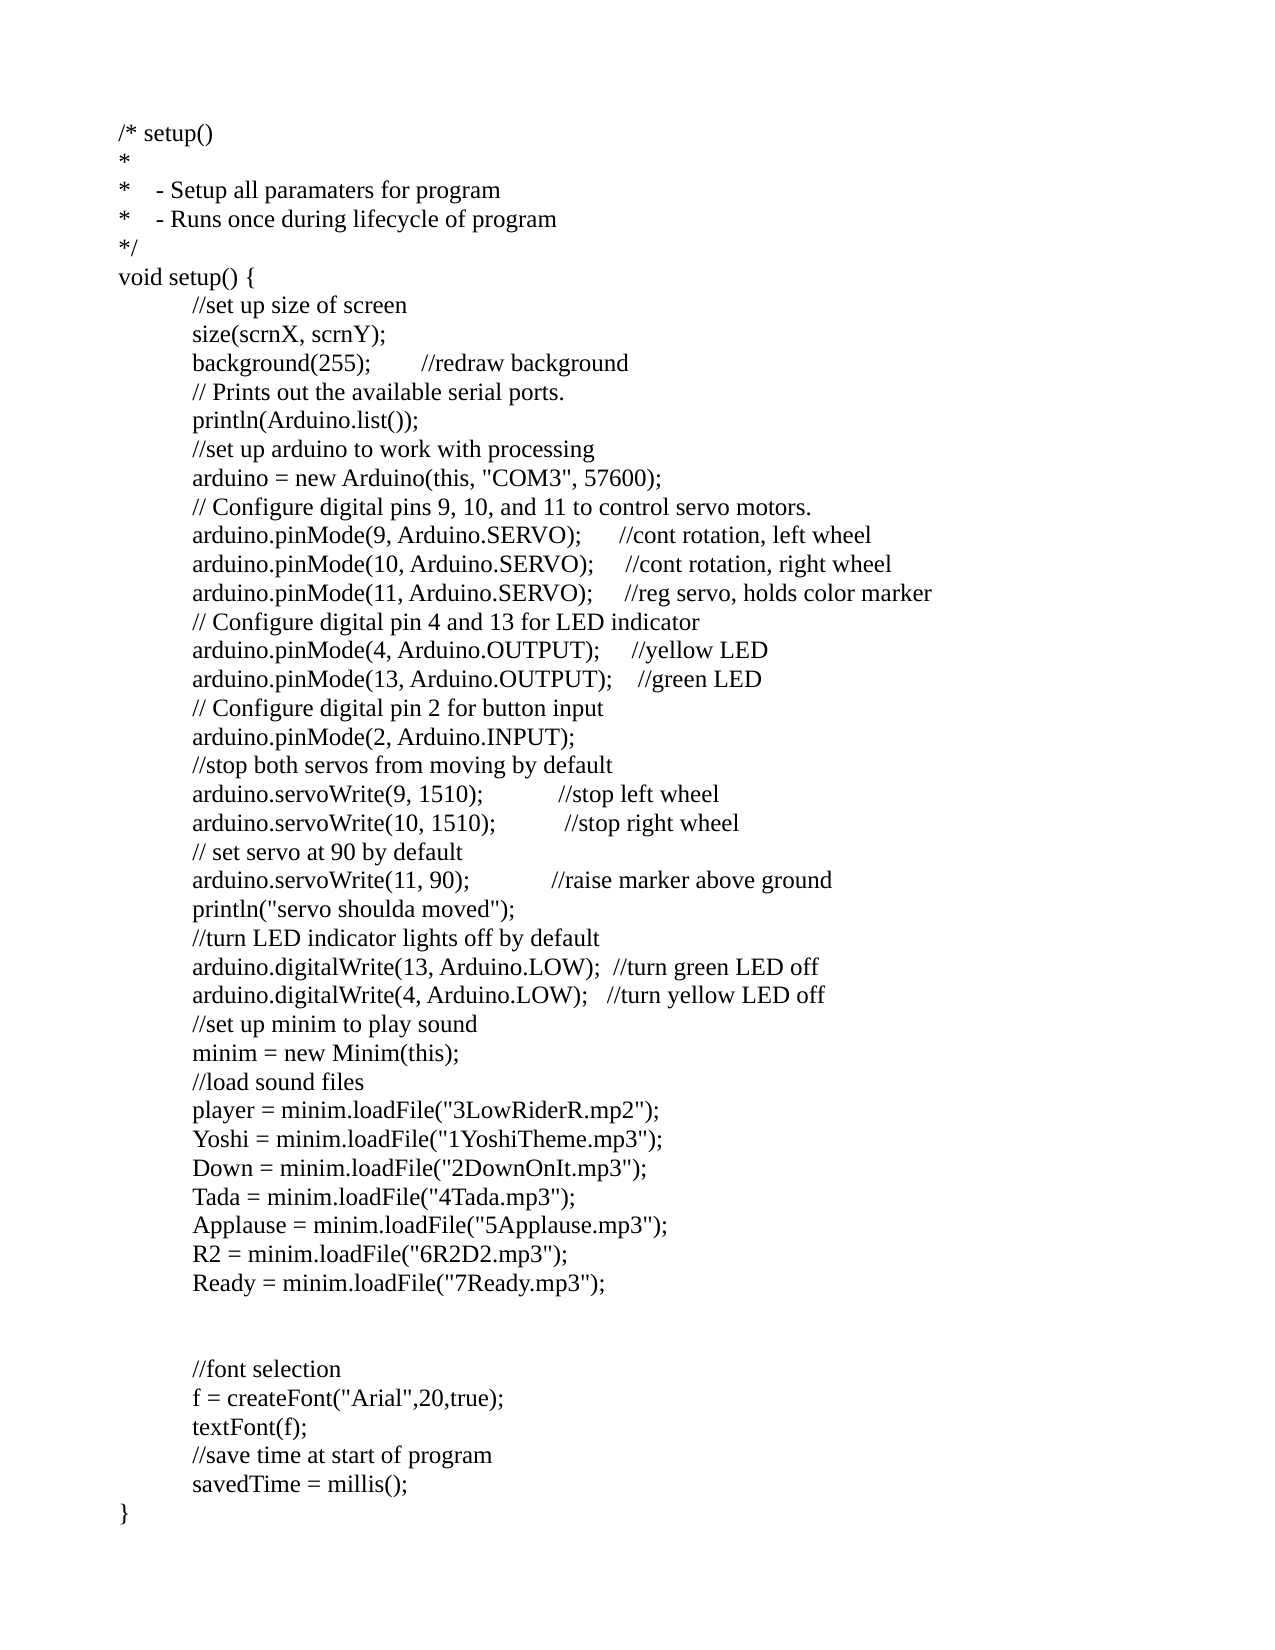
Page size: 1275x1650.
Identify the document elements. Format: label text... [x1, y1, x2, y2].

text arduino.digitalWrite(4, Arduino.LOW); //turn yellow LED off [118, 981, 1157, 1009]
text */ [118, 233, 1157, 262]
text Ready = minim.loadFile("7Ready.mp3"); [118, 1268, 1157, 1297]
text //font selection [118, 1354, 1157, 1383]
text //save time at start of program [118, 1441, 1157, 1469]
text Down = minim.loadFile("2DownOnIt.mp3"); [118, 1153, 1157, 1182]
text * [118, 147, 1157, 176]
text // Configure digital pin 2 for button input [118, 693, 1157, 722]
text println(Arduino.list()); [118, 406, 1157, 434]
text player = minim.loadFile("3LowRiderR.mp2"); [118, 1096, 1157, 1124]
text arduino = new Arduino(this, "COM3", 57600); [118, 463, 1157, 492]
text void setup() { [118, 262, 1157, 291]
text arduino.servoWrite(9, 1510); //stop left wheel [118, 779, 1157, 808]
text f = createFont("Arial",20,true); [118, 1383, 1157, 1412]
text arduino.pinMode(11, Arduino.SERVO); //reg servo, holds color marker [118, 578, 1157, 607]
text arduino.digitalWrite(13, Arduino.LOW); //turn green LED off [118, 952, 1157, 981]
text /* setup() [118, 118, 1157, 147]
text //load sound files [118, 1067, 1157, 1096]
text size(scrnX, scrnY); [118, 319, 1157, 348]
text savedTime = millis(); [118, 1469, 1157, 1498]
text arduino.servoWrite(11, 90); //raise marker above ground [118, 866, 1157, 894]
text minim = new Minim(this); [118, 1038, 1157, 1067]
text println("servo shoulda moved"); [118, 894, 1157, 923]
text // Prints out the available serial ports. [118, 377, 1157, 406]
text } [118, 1498, 1157, 1527]
text //set up arduino to work with processing [118, 434, 1157, 463]
text // set servo at 90 by default [118, 837, 1157, 866]
text Yoshi = minim.loadFile("1YoshiTheme.mp3"); [118, 1124, 1157, 1153]
text //stop both servos from moving by default [118, 751, 1157, 779]
text Applause = minim.loadFile("5Applause.mp3"); [118, 1211, 1157, 1239]
text R2 = minim.loadFile("6R2D2.mp3"); [118, 1239, 1157, 1268]
text * - Runs once during lifecycle of program [118, 204, 1157, 233]
text * - Setup all paramaters for program [118, 176, 1157, 204]
text //turn LED indicator lights off by default [118, 923, 1157, 952]
text Tada = minim.loadFile("4Tada.mp3"); [118, 1182, 1157, 1211]
text // Configure digital pin 4 and 13 for LED indicator [118, 607, 1157, 636]
text // Configure digital pins 9, 10, and 11 to control servo motors. [118, 492, 1157, 521]
text arduino.pinMode(4, Arduino.OUTPUT); //yellow LED [118, 636, 1157, 664]
text //set up minim to play sound [118, 1009, 1157, 1038]
text //set up size of screen [118, 291, 1157, 319]
text background(255); //redraw background [118, 348, 1157, 377]
text arduino.servoWrite(10, 1510); //stop right wheel [118, 808, 1157, 837]
text textFont(f); [118, 1412, 1157, 1441]
text arduino.pinMode(13, Arduino.OUTPUT); //green LED [118, 664, 1157, 693]
text arduino.pinMode(9, Arduino.SERVO); //cont rotation, left wheel [118, 521, 1157, 549]
text arduino.pinMode(2, Arduino.INPUT); [118, 722, 1157, 751]
text arduino.pinMode(10, Arduino.SERVO); //cont rotation, right wheel [118, 549, 1157, 578]
